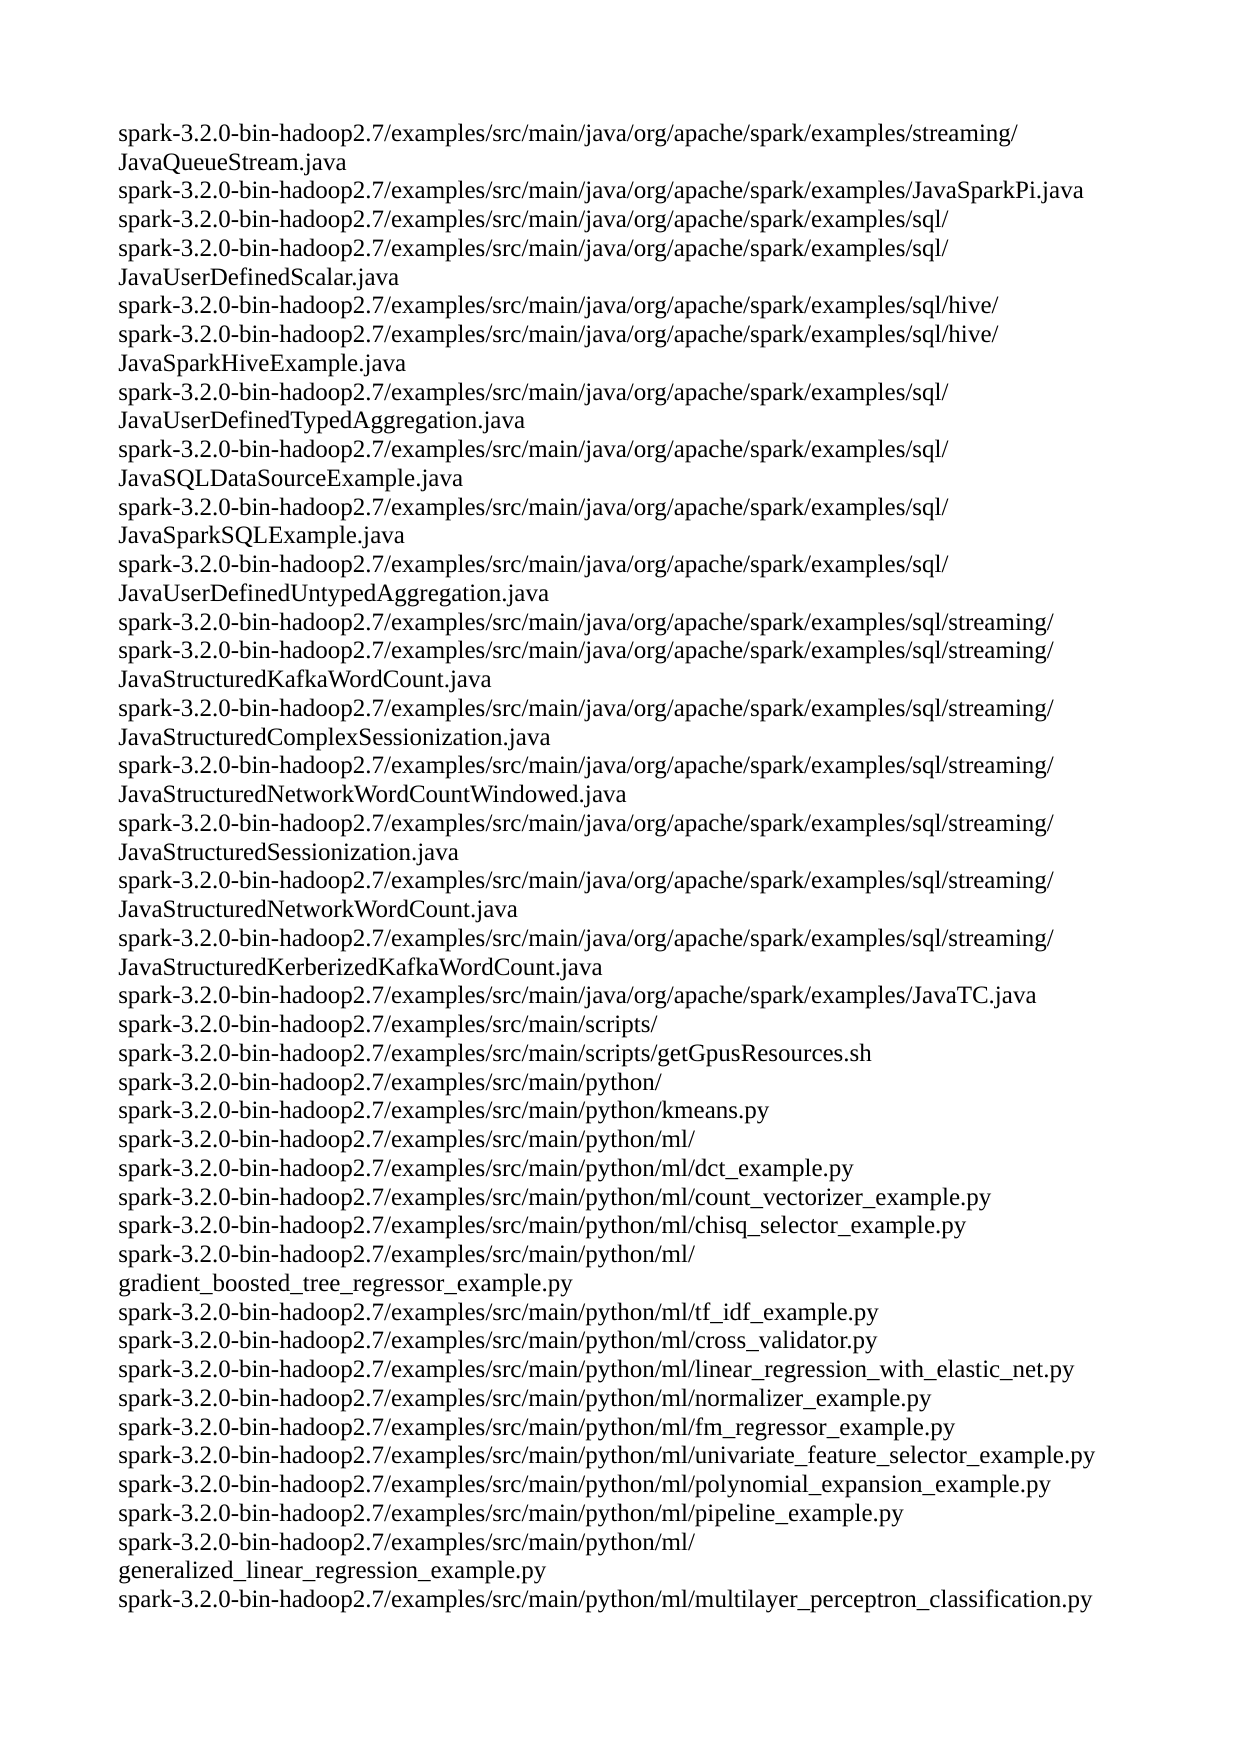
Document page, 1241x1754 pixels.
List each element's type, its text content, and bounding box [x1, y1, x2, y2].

text spark-3.2.0-bin-hadoop2.7/examples/src/main/python/ml/multilayer_perceptron_classification.py [118, 1584, 1122, 1613]
text spark-3.2.0-bin-hadoop2.7/examples/src/main/python/ml/chisq_selector_example.py [118, 1211, 1122, 1239]
text spark-3.2.0-bin-hadoop2.7/examples/src/main/python/ml/cross_validator.py [118, 1326, 1122, 1354]
text spark-3.2.0-bin-hadoop2.7/examples/src/main/python/ml/univariate_feature_selector_example.py [118, 1441, 1122, 1469]
text spark-3.2.0-bin-hadoop2.7/examples/src/main/python/ml/pipeline_example.py [118, 1498, 1122, 1527]
text spark-3.2.0-bin-hadoop2.7/examples/src/main/python/ml/polynomial_expansion_example.py [118, 1469, 1122, 1498]
text spark-3.2.0-bin-hadoop2.7/examples/src/main/scripts/getGpusResources.sh [118, 1038, 1122, 1067]
text spark-3.2.0-bin-hadoop2.7/examples/src/main/java/org/apache/spark/examples/sql/streaming/JavaStructuredComplexSessionization.java [118, 693, 1122, 751]
text spark-3.2.0-bin-hadoop2.7/examples/src/main/java/org/apache/spark/examples/sql/hive/JavaSparkHiveExample.java [118, 319, 1122, 377]
text spark-3.2.0-bin-hadoop2.7/examples/src/main/java/org/apache/spark/examples/streaming/JavaQueueStream.java [118, 118, 1122, 176]
text spark-3.2.0-bin-hadoop2.7/examples/src/main/python/ml/ [118, 1124, 1122, 1153]
text spark-3.2.0-bin-hadoop2.7/examples/src/main/java/org/apache/spark/examples/JavaSparkPi.java [118, 176, 1122, 204]
text spark-3.2.0-bin-hadoop2.7/examples/src/main/python/ml/dct_example.py [118, 1153, 1122, 1182]
text spark-3.2.0-bin-hadoop2.7/examples/src/main/java/org/apache/spark/examples/sql/streaming/ [118, 607, 1122, 636]
text spark-3.2.0-bin-hadoop2.7/examples/src/main/python/ml/gradient_boosted_tree_regressor_example.py [118, 1239, 1122, 1297]
text spark-3.2.0-bin-hadoop2.7/examples/src/main/java/org/apache/spark/examples/sql/ [118, 204, 1122, 233]
text spark-3.2.0-bin-hadoop2.7/examples/src/main/java/org/apache/spark/examples/sql/streaming/JavaStructuredNetworkWordCountWindowed.java [118, 751, 1122, 808]
text spark-3.2.0-bin-hadoop2.7/examples/src/main/scripts/ [118, 1009, 1122, 1038]
text spark-3.2.0-bin-hadoop2.7/examples/src/main/java/org/apache/spark/examples/sql/streaming/JavaStructuredKerberizedKafkaWordCount.java [118, 923, 1122, 981]
text spark-3.2.0-bin-hadoop2.7/examples/src/main/python/ml/linear_regression_with_elastic_net.py [118, 1354, 1122, 1383]
text spark-3.2.0-bin-hadoop2.7/examples/src/main/python/ml/generalized_linear_regression_example.py [118, 1527, 1122, 1584]
text spark-3.2.0-bin-hadoop2.7/examples/src/main/java/org/apache/spark/examples/sql/streaming/JavaStructuredNetworkWordCount.java [118, 866, 1122, 923]
text spark-3.2.0-bin-hadoop2.7/examples/src/main/python/ml/normalizer_example.py [118, 1383, 1122, 1412]
text spark-3.2.0-bin-hadoop2.7/examples/src/main/python/ml/fm_regressor_example.py [118, 1412, 1122, 1441]
text spark-3.2.0-bin-hadoop2.7/examples/src/main/python/kmeans.py [118, 1096, 1122, 1124]
text spark-3.2.0-bin-hadoop2.7/examples/src/main/java/org/apache/spark/examples/sql/JavaUserDefinedTypedAggregation.java [118, 377, 1122, 434]
text spark-3.2.0-bin-hadoop2.7/examples/src/main/java/org/apache/spark/examples/JavaTC.java [118, 981, 1122, 1009]
text spark-3.2.0-bin-hadoop2.7/examples/src/main/python/ [118, 1067, 1122, 1096]
text spark-3.2.0-bin-hadoop2.7/examples/src/main/java/org/apache/spark/examples/sql/JavaUserDefinedUntypedAggregation.java [118, 549, 1122, 607]
text spark-3.2.0-bin-hadoop2.7/examples/src/main/java/org/apache/spark/examples/sql/JavaSQLDataSourceExample.java [118, 434, 1122, 492]
text spark-3.2.0-bin-hadoop2.7/examples/src/main/java/org/apache/spark/examples/sql/hive/ [118, 291, 1122, 319]
text spark-3.2.0-bin-hadoop2.7/examples/src/main/python/ml/tf_idf_example.py [118, 1297, 1122, 1326]
text spark-3.2.0-bin-hadoop2.7/examples/src/main/java/org/apache/spark/examples/sql/JavaUserDefinedScalar.java [118, 233, 1122, 291]
text spark-3.2.0-bin-hadoop2.7/examples/src/main/java/org/apache/spark/examples/sql/streaming/JavaStructuredKafkaWordCount.java [118, 636, 1122, 693]
text spark-3.2.0-bin-hadoop2.7/examples/src/main/python/ml/count_vectorizer_example.py [118, 1182, 1122, 1211]
text spark-3.2.0-bin-hadoop2.7/examples/src/main/java/org/apache/spark/examples/sql/streaming/JavaStructuredSessionization.java [118, 808, 1122, 866]
text spark-3.2.0-bin-hadoop2.7/examples/src/main/java/org/apache/spark/examples/sql/JavaSparkSQLExample.java [118, 492, 1122, 549]
